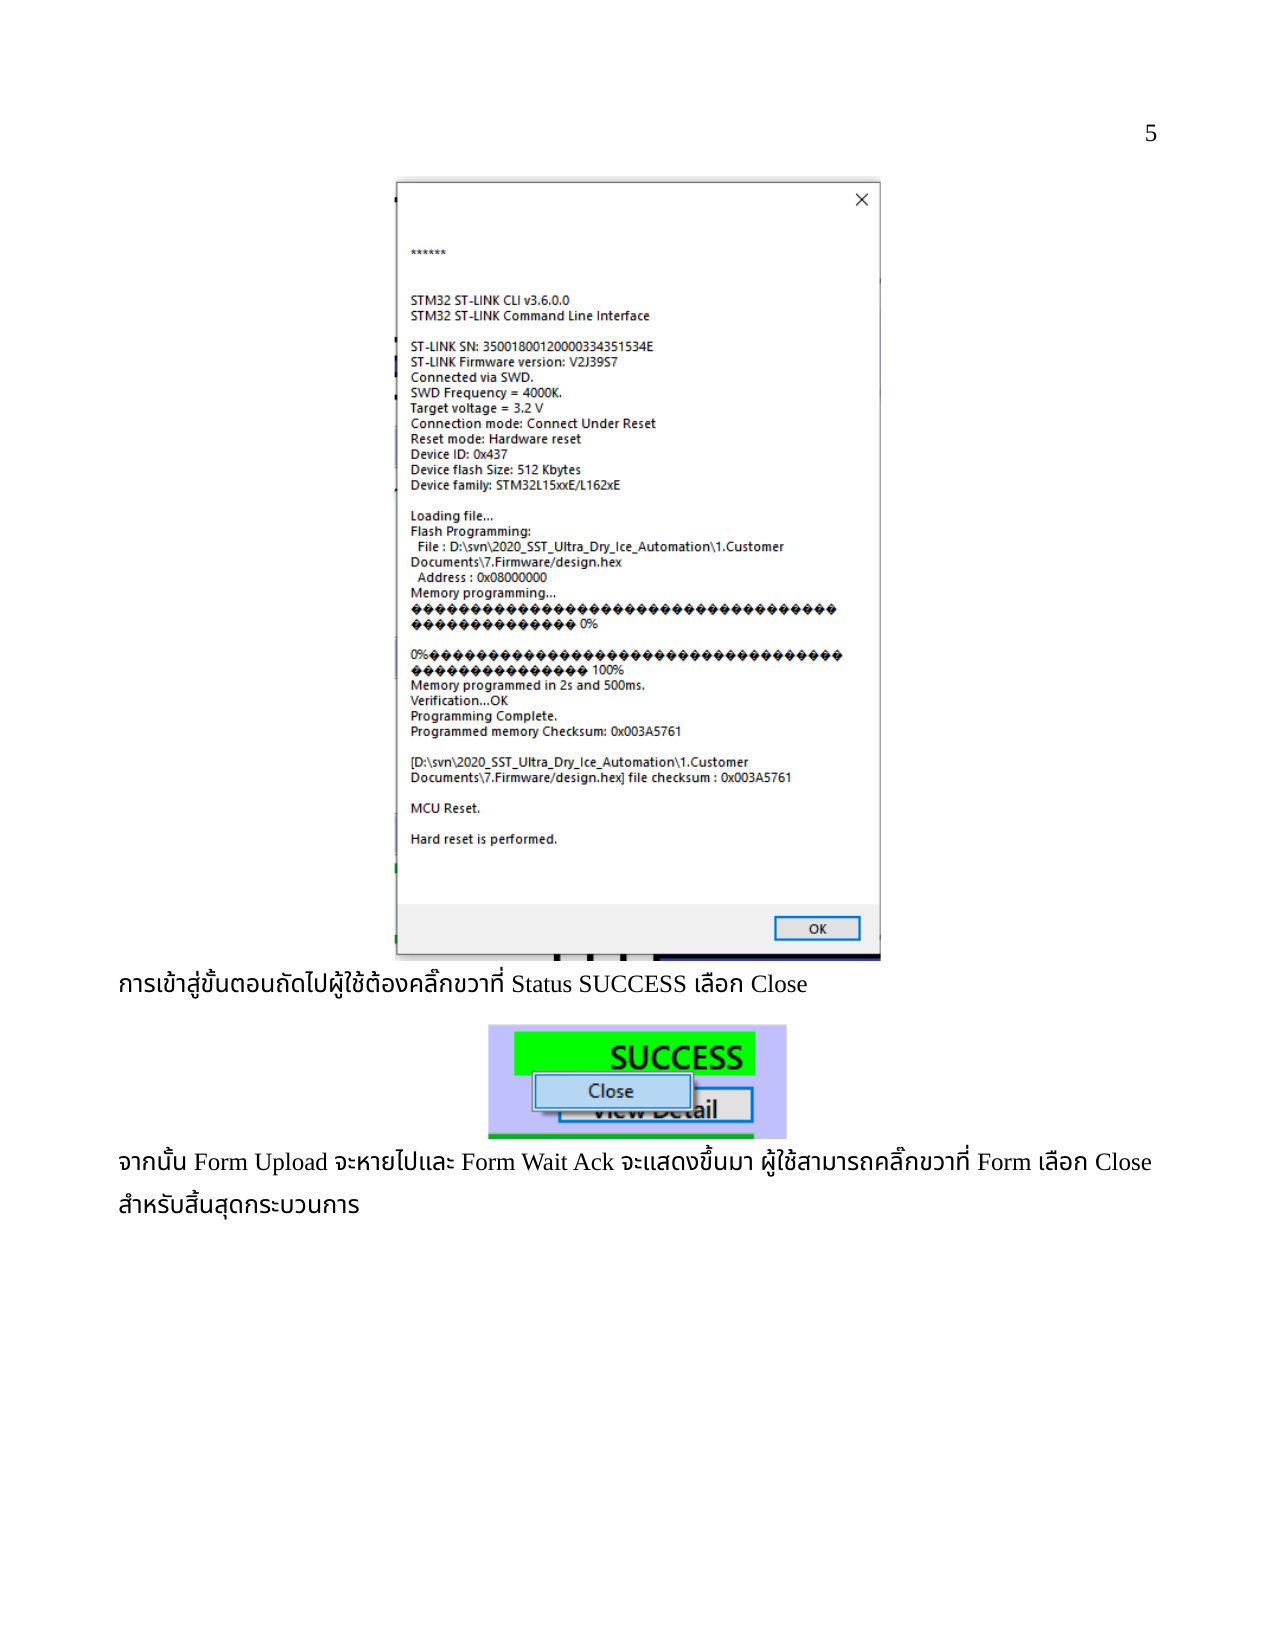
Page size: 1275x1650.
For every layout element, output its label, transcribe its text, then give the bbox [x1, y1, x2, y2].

picture [394, 176, 881, 961]
text การเข้าสู่ขั้นตอนถัดไปผู้ใช้ต้องคลิ๊กขวาที่ Status SUCCESS เลือก Close [118, 176, 1157, 1004]
picture [488, 1024, 787, 1139]
text จากนั้น Form Upload จะหายไปและ Form Wait Ack จะแสดงขึ้นมา ผู้ใช้สามารถคลิ๊กขวาที่ Form เลือก Close สำหรับสิ้นสุดกระบวนการ [118, 1024, 1157, 1225]
